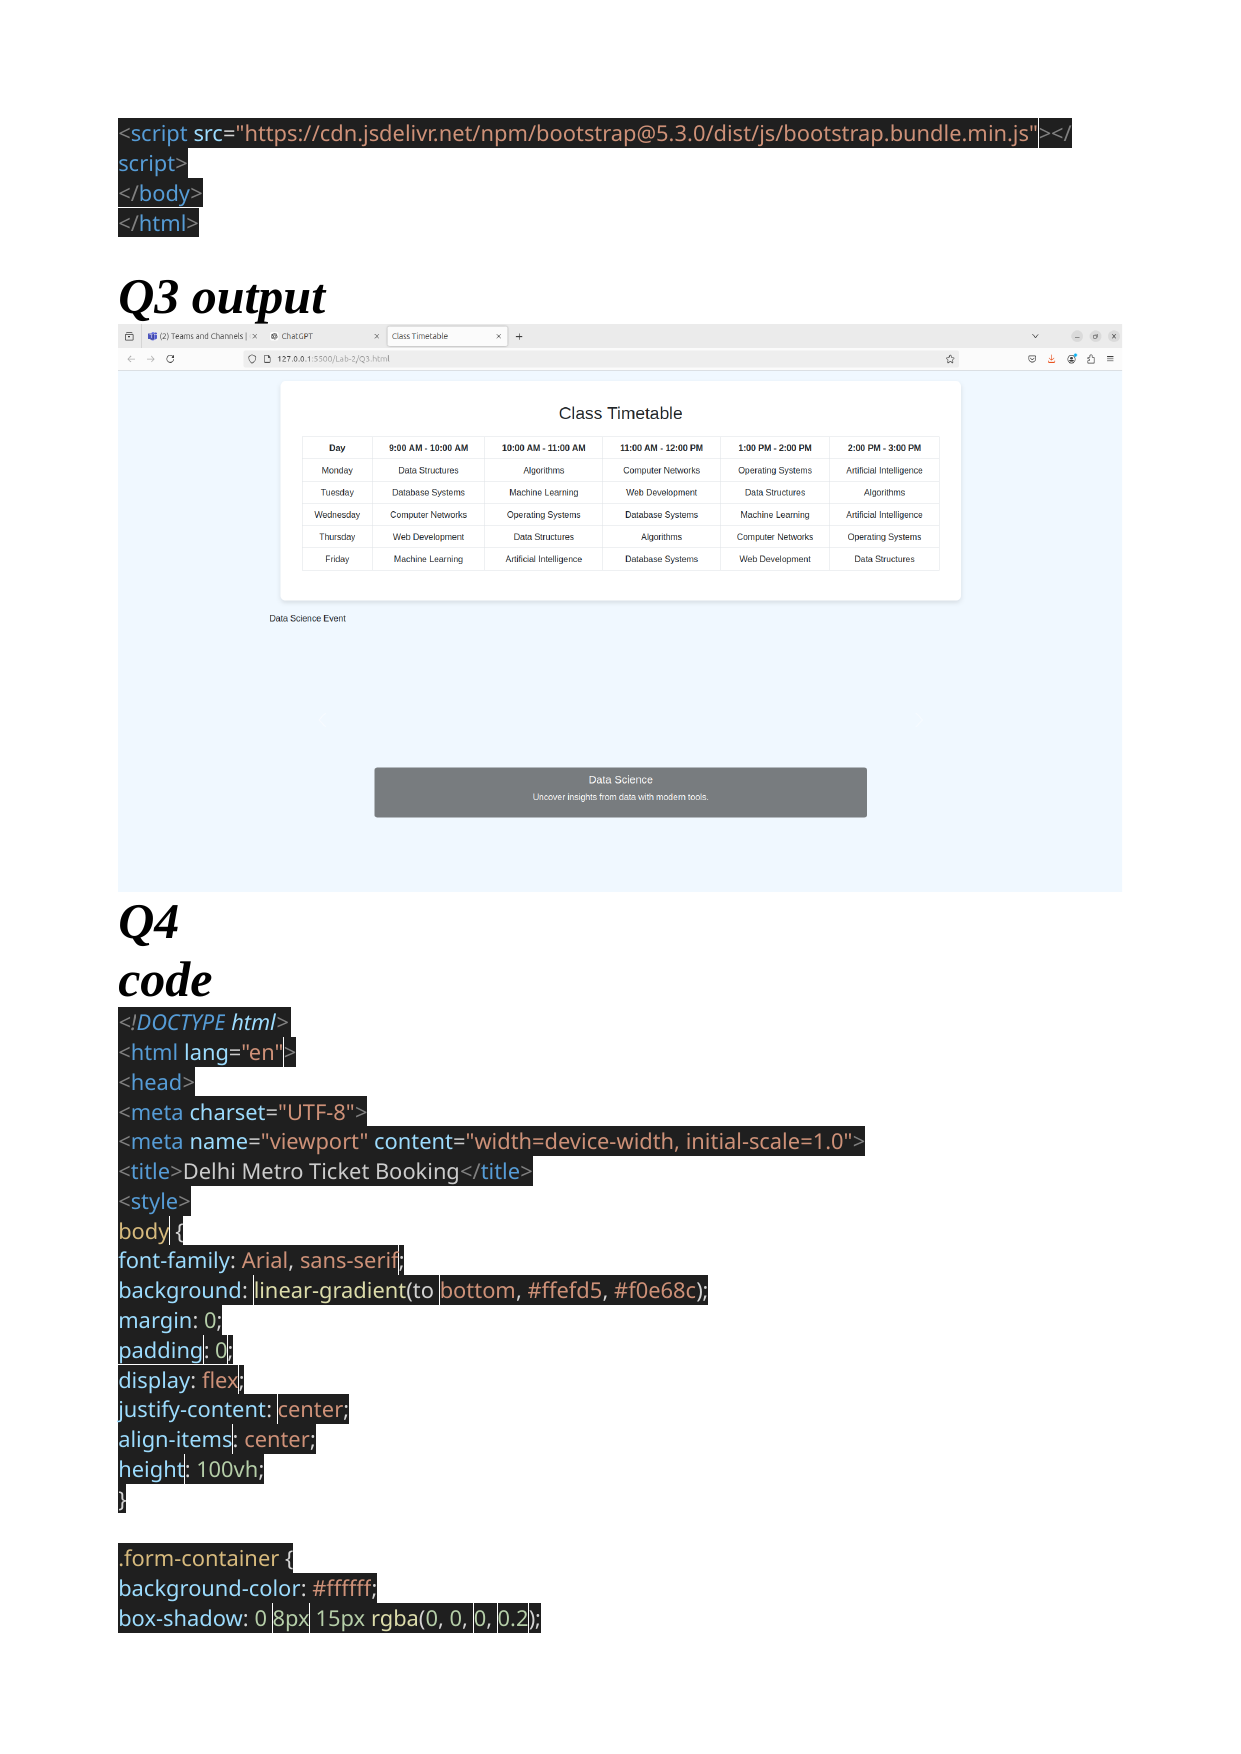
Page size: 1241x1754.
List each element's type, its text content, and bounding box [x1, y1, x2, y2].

text .form-container { [118, 1543, 1122, 1573]
text display: flex; [118, 1364, 1122, 1394]
text height: 100vh; [118, 1454, 1122, 1484]
text <style> [118, 1186, 1122, 1216]
text align-items: center; [118, 1424, 1122, 1454]
text </body> [118, 178, 1122, 207]
text background: linear-gradient(to bottom, #ffefd5, #f0e68c); [118, 1275, 1122, 1305]
text <html lang="en"> [118, 1037, 1122, 1067]
text <title>Delhi Metro Ticket Booking</title> [118, 1156, 1122, 1186]
text code [118, 949, 1122, 1007]
text } [118, 1484, 1122, 1513]
text justify-content: center; [118, 1394, 1122, 1424]
text <!DOCTYPE html> [118, 1007, 1122, 1037]
text margin: 0; [118, 1305, 1122, 1335]
text </html> [118, 207, 1122, 237]
text <head> [118, 1067, 1122, 1096]
text <script src="https://cdn.jsdelivr.net/npm/bootstrap@5.3.0/dist/js/bootstrap.bundle.min.js"></script> [118, 118, 1122, 178]
text font-family: Arial, sans-serif; [118, 1245, 1122, 1275]
text Q4 [118, 892, 1122, 949]
text background-color: #ffffff; [118, 1573, 1122, 1603]
picture [118, 324, 1123, 892]
text <meta charset="UTF-8"> [118, 1096, 1122, 1126]
text <meta name="viewport" content="width=device-width, initial-scale=1.0"> [118, 1126, 1122, 1156]
text box-shadow: 0 8px 15px rgba(0, 0, 0, 0.2); [118, 1603, 1122, 1633]
text Q3 output [118, 267, 1122, 324]
text body { [118, 1216, 1122, 1245]
text padding: 0; [118, 1335, 1122, 1364]
